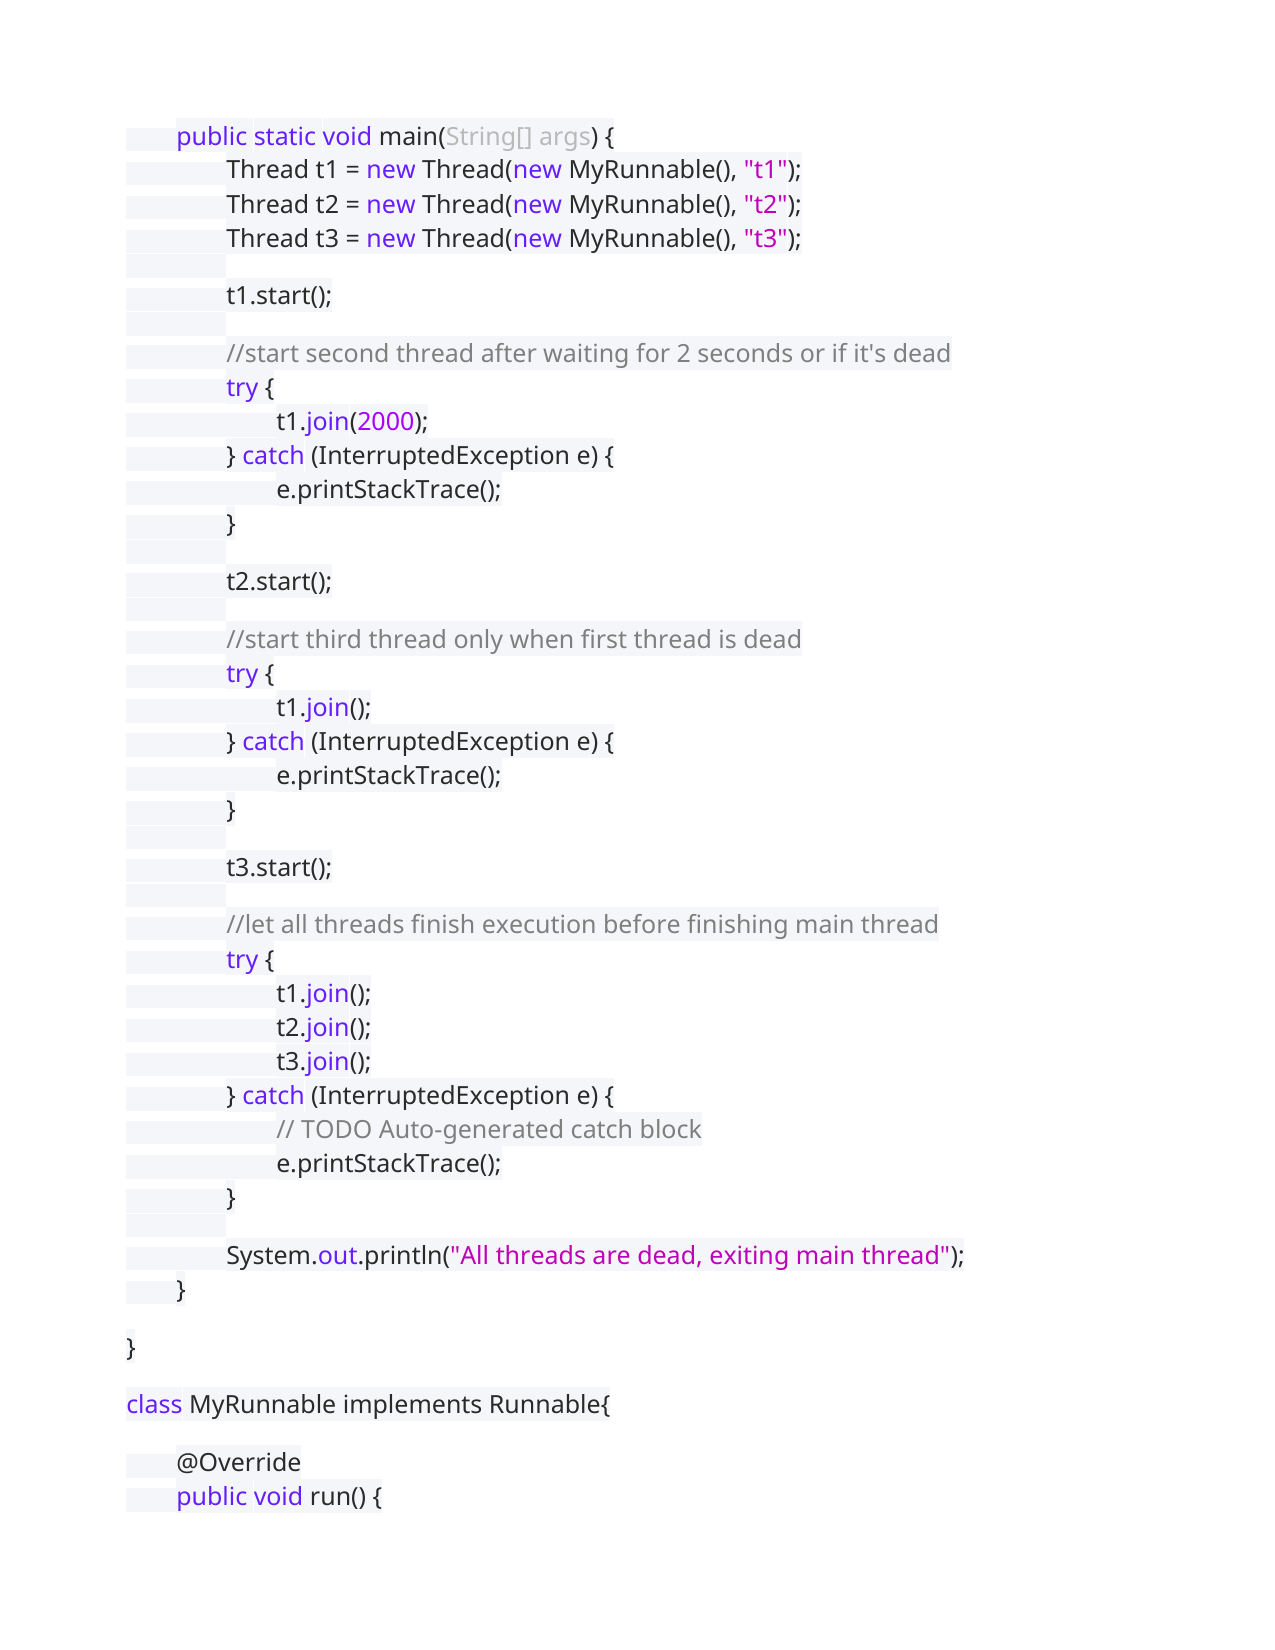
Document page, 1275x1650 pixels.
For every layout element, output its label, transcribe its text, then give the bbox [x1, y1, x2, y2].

text t1.start(); [126, 278, 1149, 312]
text } [126, 1329, 1149, 1363]
text e.printStackTrace(); [126, 472, 1149, 506]
text } [126, 506, 1149, 540]
text //let all threads finish execution before finishing main thread [126, 907, 1149, 941]
text e.printStackTrace(); [126, 1146, 1149, 1180]
text System.out.println("All threads are dead, exiting main thread"); [126, 1237, 1149, 1271]
text t2.join(); [126, 1009, 1149, 1043]
text } [126, 1271, 1149, 1306]
text t1.join(); [126, 975, 1149, 1009]
text e.printStackTrace(); [126, 758, 1149, 792]
text } [126, 792, 1149, 826]
text try { [126, 370, 1149, 404]
text t1.join(); [126, 689, 1149, 724]
text t2.start(); [126, 564, 1149, 598]
text Thread t2 = new Thread(new MyRunnable(), "t2"); [126, 186, 1149, 220]
text } catch (InterruptedException e) { [126, 1077, 1149, 1112]
text class MyRunnable implements Runnable{ [126, 1387, 1149, 1421]
text try { [126, 941, 1149, 975]
text public static void main(String[] args) { [126, 118, 1149, 152]
text //start third thread only when first thread is dead [126, 621, 1149, 656]
text } catch (InterruptedException e) { [126, 724, 1149, 758]
text t1.join(2000); [126, 404, 1149, 438]
text //start second thread after waiting for 2 seconds or if it's dead [126, 336, 1149, 370]
text Thread t3 = new Thread(new MyRunnable(), "t3"); [126, 220, 1149, 254]
text // TODO Auto-generated catch block [126, 1112, 1149, 1146]
text t3.start(); [126, 849, 1149, 883]
text public void run() { [126, 1479, 1149, 1513]
text Thread t1 = new Thread(new MyRunnable(), "t1"); [126, 152, 1149, 186]
text @Override [126, 1444, 1149, 1479]
text } [126, 1180, 1149, 1214]
text try { [126, 656, 1149, 689]
text t3.join(); [126, 1043, 1149, 1077]
text } catch (InterruptedException e) { [126, 438, 1149, 472]
